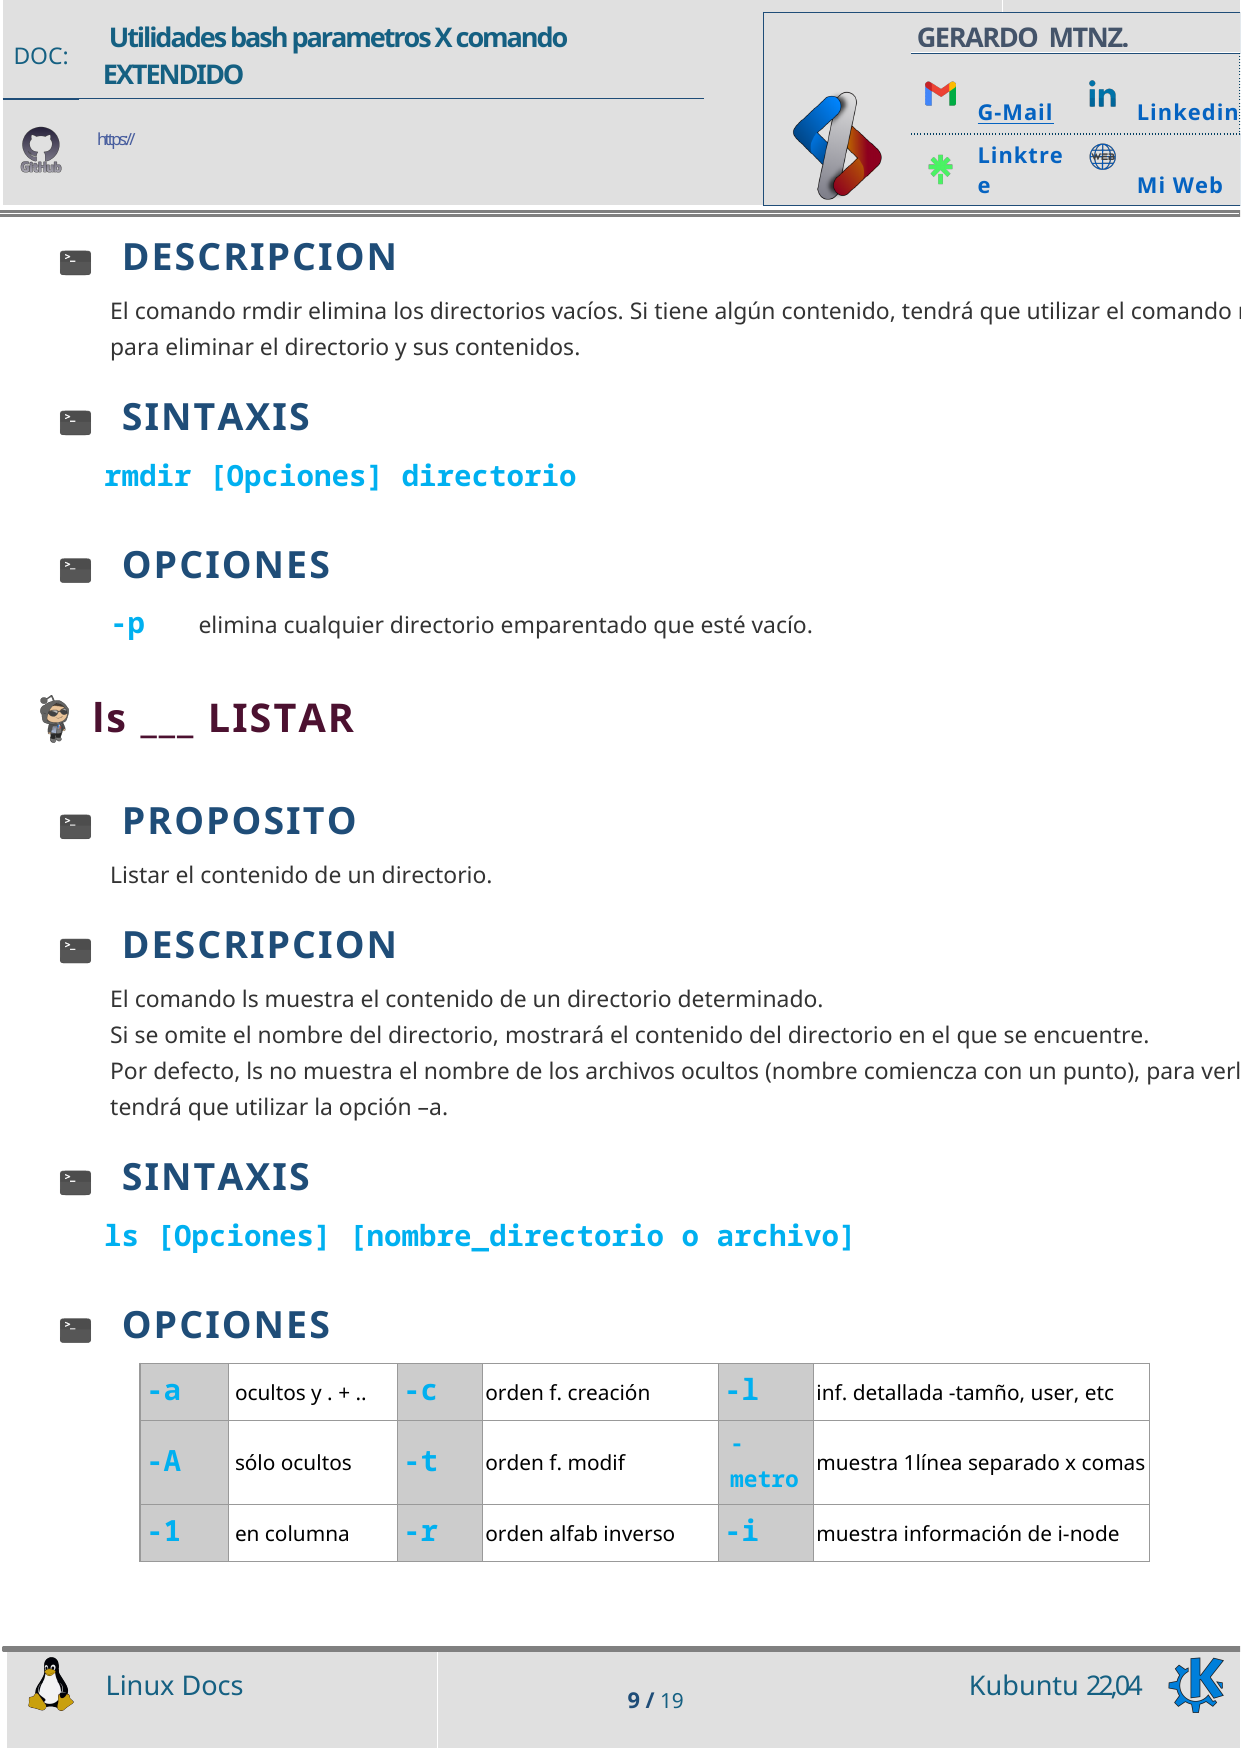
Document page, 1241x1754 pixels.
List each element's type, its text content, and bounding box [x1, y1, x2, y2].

table_header inf. detallada -tamño, user, etc [814, 1364, 1149, 1420]
picture [1086, 140, 1119, 173]
text El comando rmdir elimina los directorios vacíos. Si tiene algún contenido, tendrá que utilizar el comando rm –r para eliminar el directorio y sus contenidos. [110, 295, 1240, 362]
table_cell orden alfab inverso [483, 1505, 718, 1561]
picture [20, 1655, 80, 1715]
table_cell -r [398, 1505, 482, 1561]
table_cell en columna [229, 1505, 397, 1561]
subtitle DESCRIPCION [57, 918, 1185, 969]
table_cell -i [719, 1505, 813, 1561]
text Si se omite el nombre del directorio, mostrará el contenido del directorio en el que se encuentre. [110, 1019, 1240, 1050]
subtitle SINTAXIS [57, 1150, 1185, 1201]
table_cell -t [398, 1421, 482, 1504]
text El comando ls muestra el contenido de un directorio determinado. [110, 983, 1240, 1014]
picture [1086, 77, 1119, 110]
picture [40, 695, 69, 743]
text -p elimina cualquier directorio emparentado que esté vacío. [110, 603, 1240, 642]
subtitle OPCIONES [57, 538, 1185, 589]
table_header -l [719, 1364, 813, 1420]
table_header ocultos y . + .. [229, 1364, 397, 1420]
picture [12, 122, 70, 177]
picture [1166, 1655, 1226, 1715]
subtitle ls ___ LISTAR [39, 690, 1240, 744]
table_header -a [141, 1364, 228, 1420]
subtitle SINTAXIS [57, 390, 1185, 441]
picture [924, 77, 957, 110]
table_header -c [398, 1364, 482, 1420]
picture [783, 85, 891, 200]
subtitle OPCIONES [57, 1298, 1185, 1349]
table_header orden f. creación [483, 1364, 718, 1420]
table_cell muestra 1línea separado x comas [814, 1421, 1149, 1504]
table_cell -1 [141, 1505, 228, 1561]
table_cell sólo ocultos [229, 1421, 397, 1504]
text Por defecto, ls no muestra el nombre de los archivos ocultos (nombre comiencza con un punto), para verlos tendrá que utilizar la opción –a. [110, 1055, 1240, 1122]
subtitle DESCRIPCION [57, 230, 1185, 281]
text Listar el contenido de un directorio. [110, 859, 1240, 890]
picture [925, 154, 956, 185]
text rmdir [Opciones] directorio [104, 455, 1240, 495]
table_cell -A [141, 1421, 228, 1504]
table_cell orden f. modif [483, 1421, 718, 1504]
table_cell muestra información de i-node [814, 1505, 1149, 1561]
table_cell -metro [719, 1421, 813, 1504]
subtitle PROPOSITO [57, 794, 1185, 845]
text ls [Opciones] [nombre_directorio o archivo] [104, 1215, 1240, 1255]
